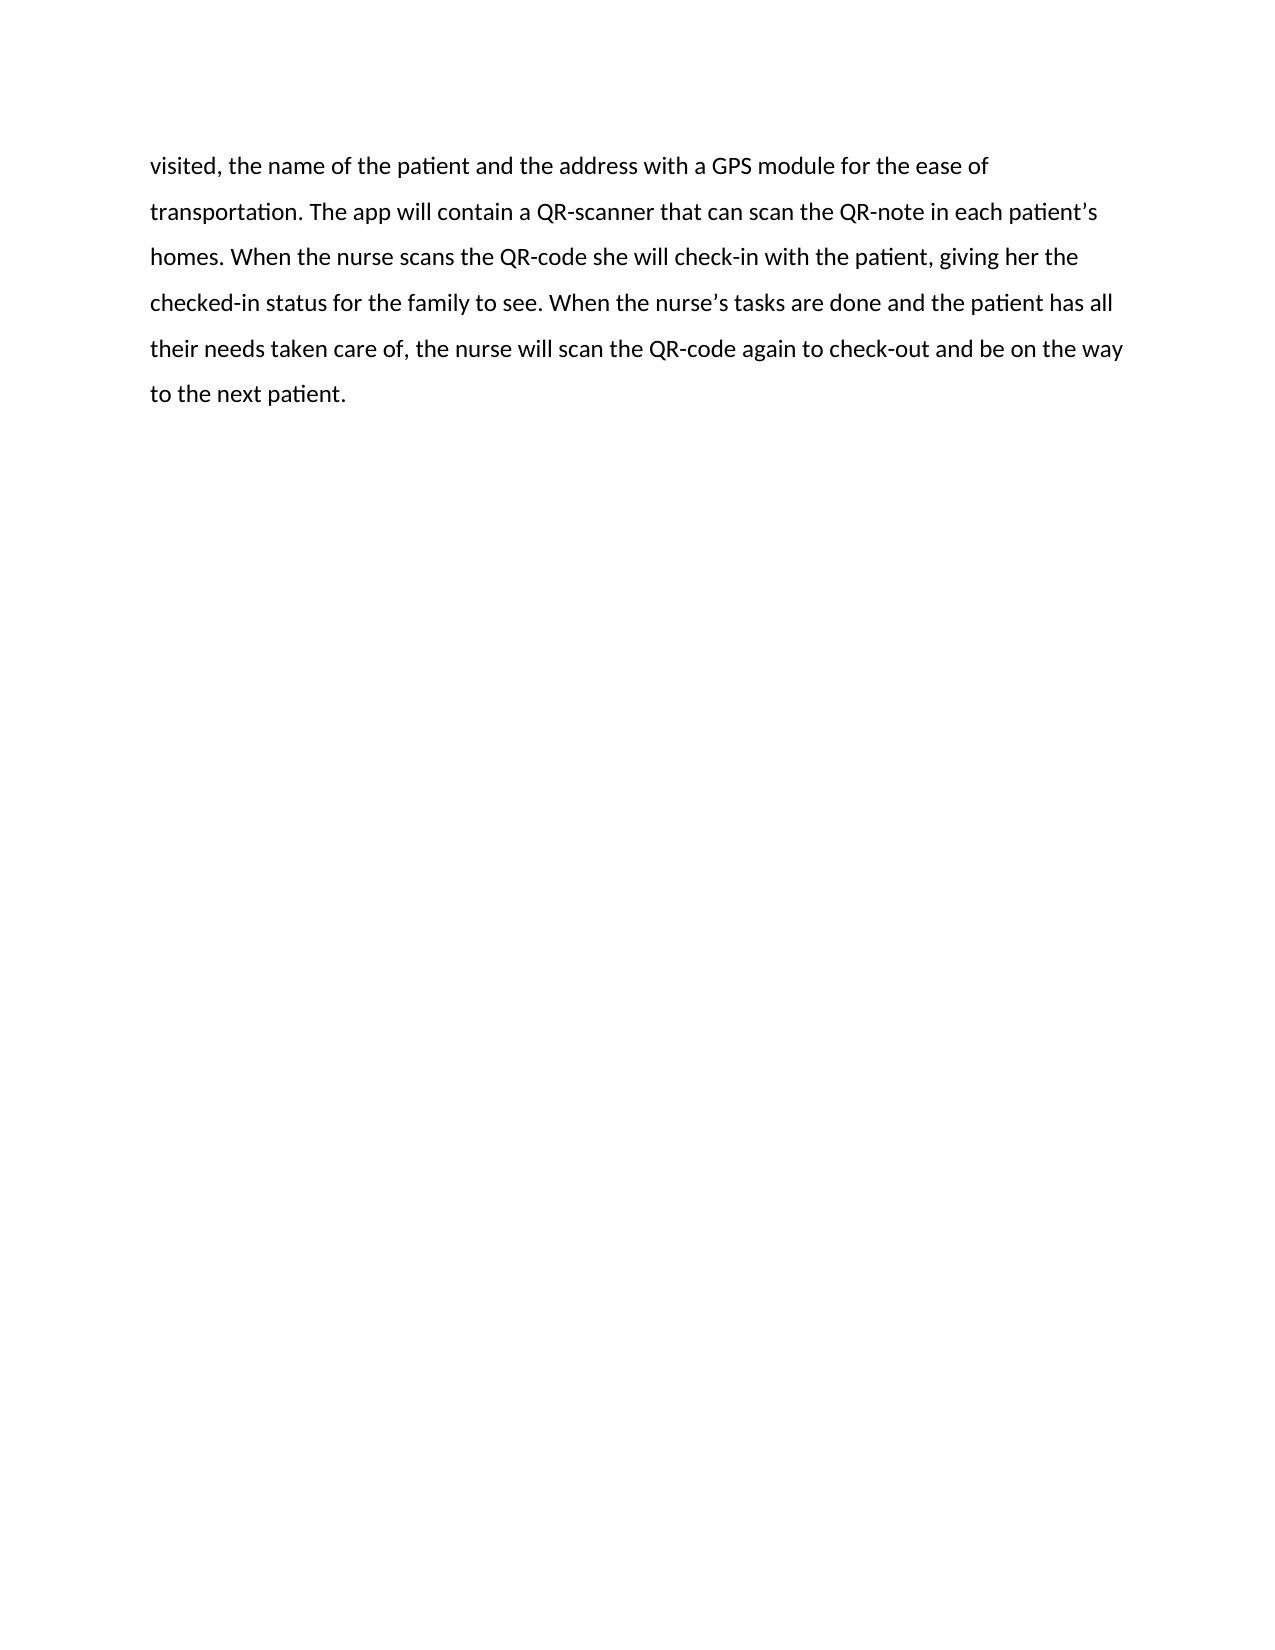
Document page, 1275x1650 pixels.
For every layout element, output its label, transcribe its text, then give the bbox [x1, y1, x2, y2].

text visited, the name of the patient and the address with a GPS module for the ease of transportation. The app will contain a QR-scanner that can scan the QR-note in each patient’s homes. When the nurse scans the QR-code she will check-in with the patient, giving her the checked-in status for the family to see. When the nurse’s tasks are done and the patient has all their needs taken care of, the nurse will scan the QR-code again to check-out and be on the way to the next patient. [150, 150, 1125, 409]
